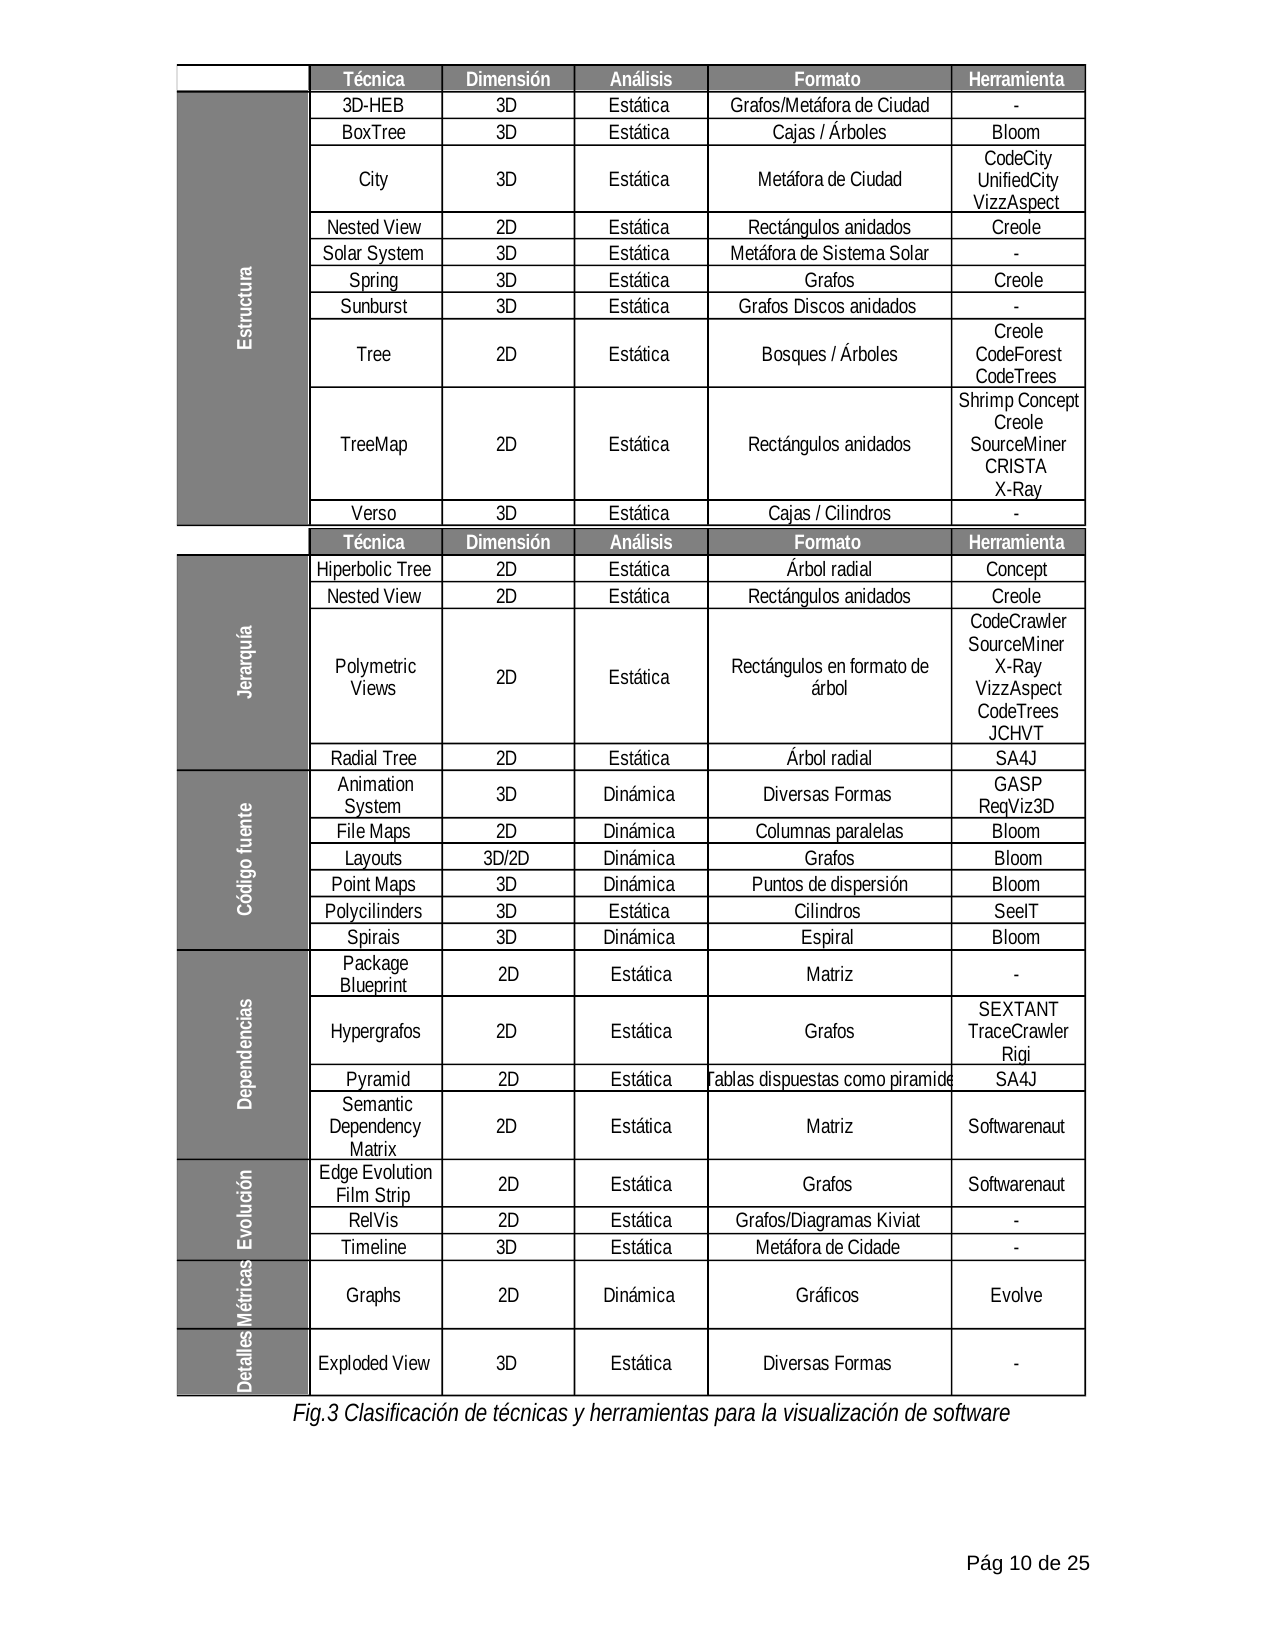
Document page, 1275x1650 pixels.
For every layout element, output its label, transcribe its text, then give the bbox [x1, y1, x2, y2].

subtitle Fig.3 Clasificación de técnicas y herramientas para la visualización de software [177, 118, 1127, 1426]
